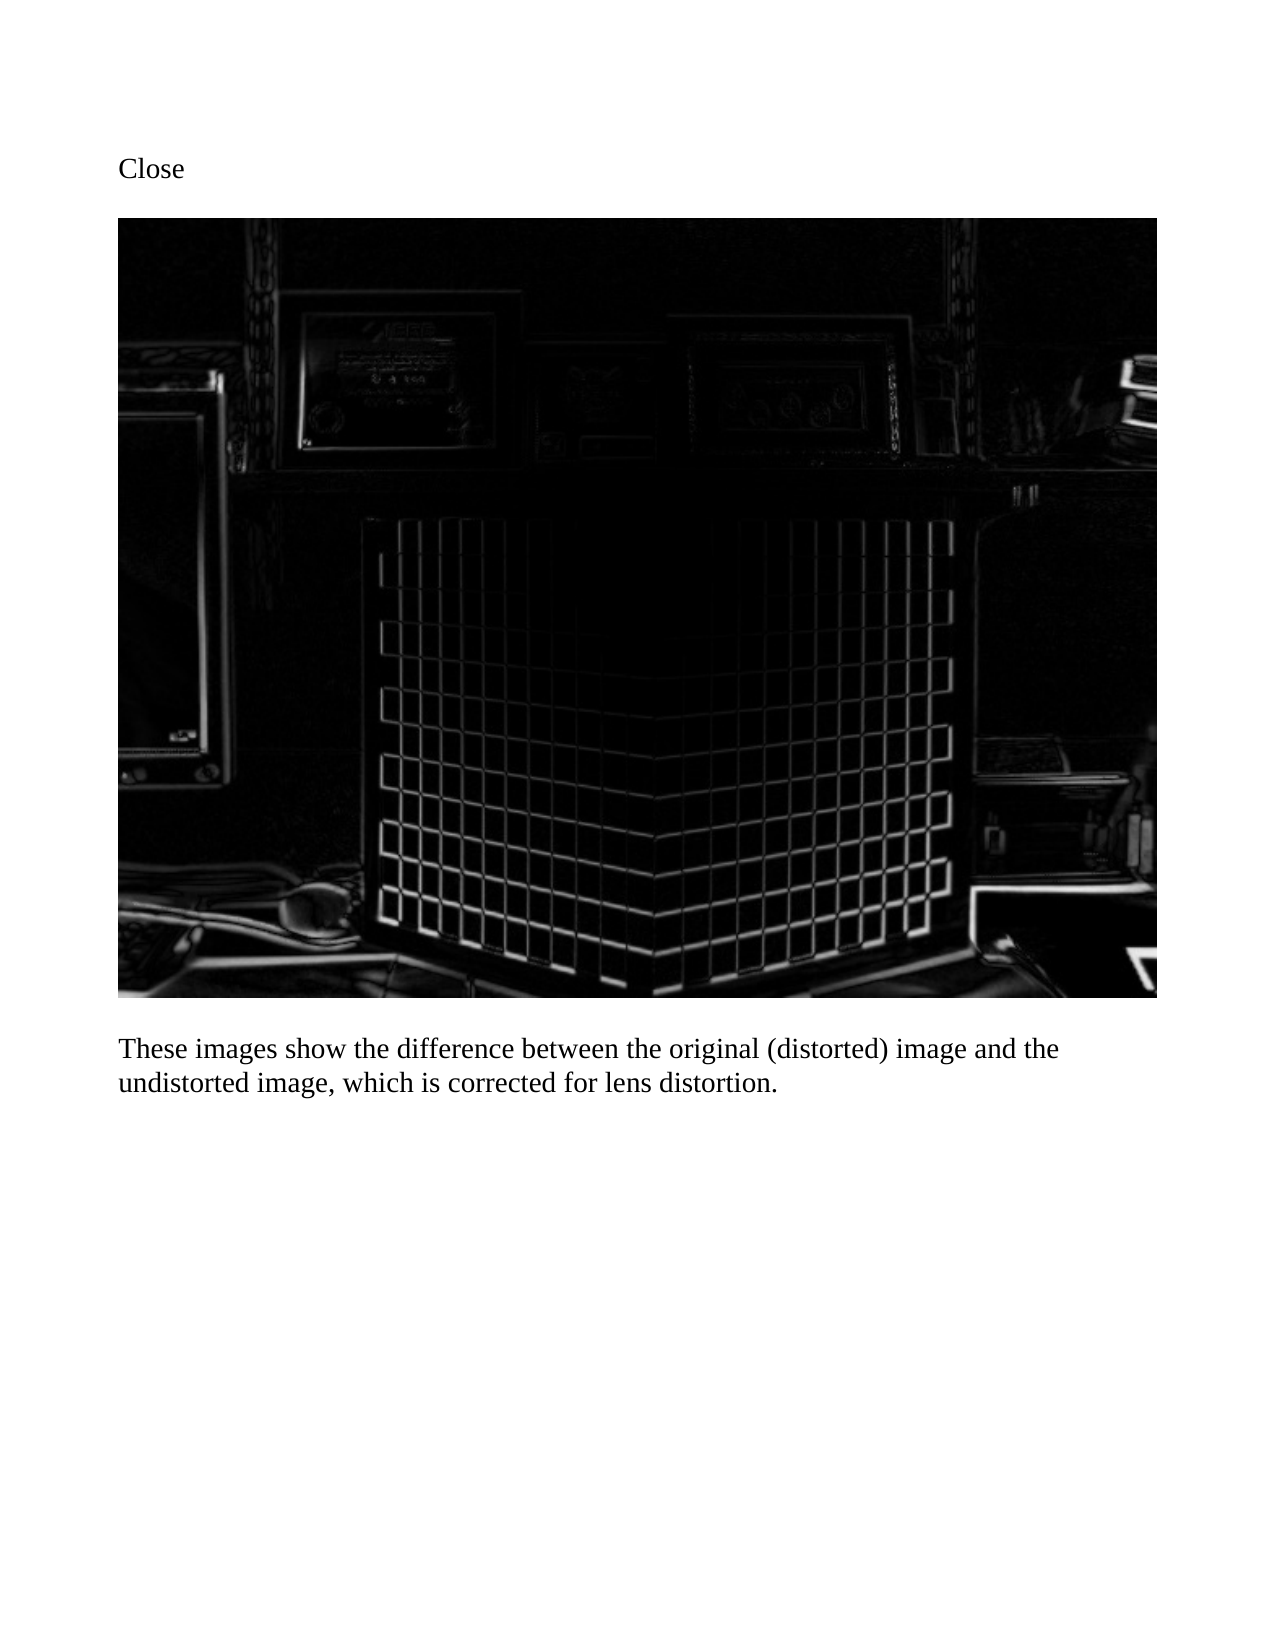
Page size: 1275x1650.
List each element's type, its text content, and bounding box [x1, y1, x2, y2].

picture [118, 218, 1157, 998]
text Close [118, 152, 1157, 185]
text These images show the difference between the original (distorted) image and the undistorted image, which is corrected for lens distortion. [118, 1031, 1157, 1098]
